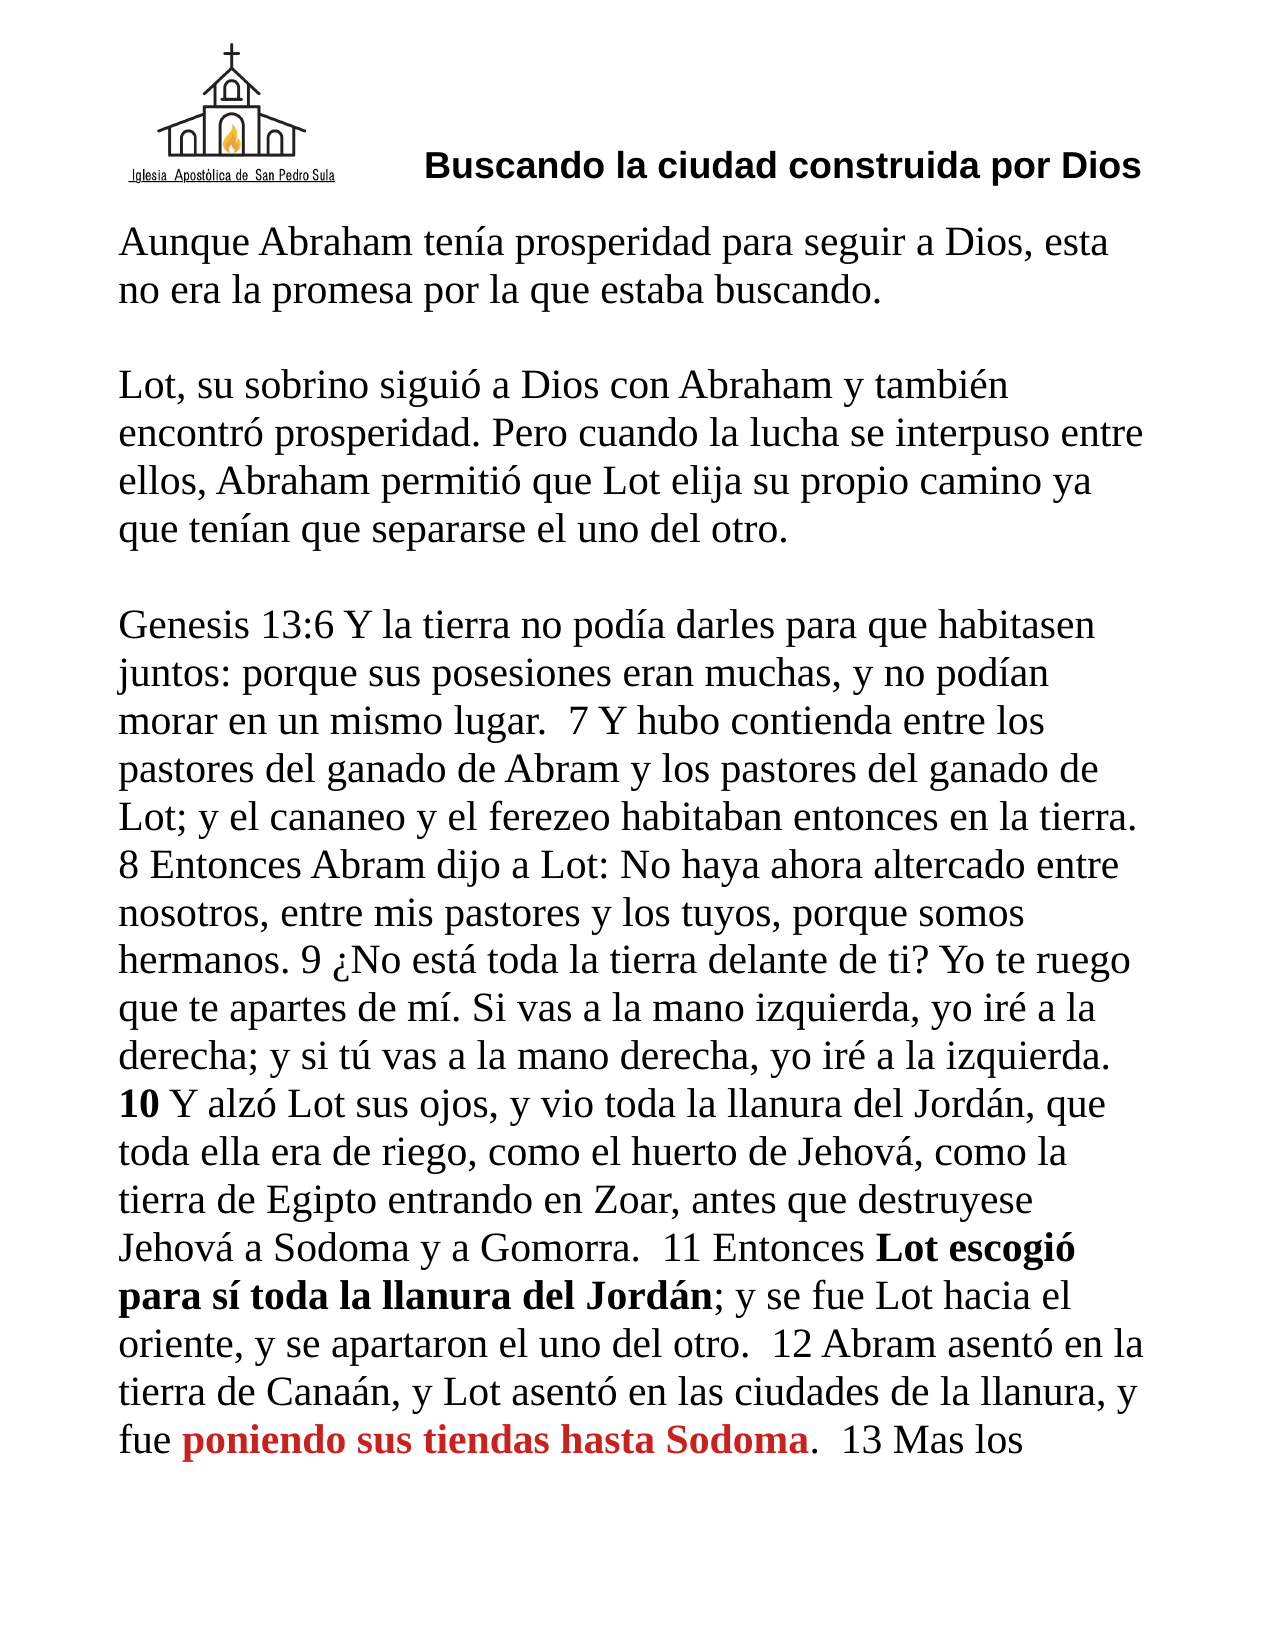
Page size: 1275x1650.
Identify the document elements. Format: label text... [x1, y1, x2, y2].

picture [125, 0, 338, 213]
text 10 Y alzó Lot sus ojos, y vio toda la llanura del Jordán, que toda ella era de riego, como el huerto de Jehová, como la tierra de Egipto entrando en Zoar, antes que destruyese Jehová a Sodoma y a Gomorra. 11 Entonces Lot escogió para sí toda la llanura del Jordán; y se fue Lot hacia el oriente, y se apartaron el uno del otro. 12 Abram asentó en la tierra de Canaán, y Lot asentó en las ciudades de la llanura, y fue poniendo sus tiendas hasta Sodoma. 13 Mas los [118, 1079, 1157, 1462]
text Lot, su sobrino siguió a Dios con Abraham y también encontró prosperidad. Pero cuando la lucha se interpuso entre ellos, Abraham permitió que Lot elija su propio camino ya que tenían que separarse el uno del otro. [118, 360, 1157, 552]
text Aunque Abraham tenía prosperidad para seguir a Dios, esta no era la promesa por la que estaba buscando. [118, 216, 1157, 312]
text Genesis 13:6 Y la tierra no podía darles para que habitasen juntos: porque sus posesiones eran muchas, y no podían morar en un mismo lugar. 7 Y hubo contienda entre los pastores del ganado de Abram y los pastores del ganado de Lot; y el cananeo y el ferezeo habitaban entonces en la tierra. 8 Entonces Abram dijo a Lot: No haya ahora altercado entre nosotros, entre mis pastores y los tuyos, porque somos hermanos. 9 ¿No está toda la tierra delante de ti? Yo te ruego que te apartes de mí. Si vas a la mano izquierda, yo iré a la derecha; y si tú vas a la mano derecha, yo iré a la izquierda. [118, 599, 1157, 1079]
